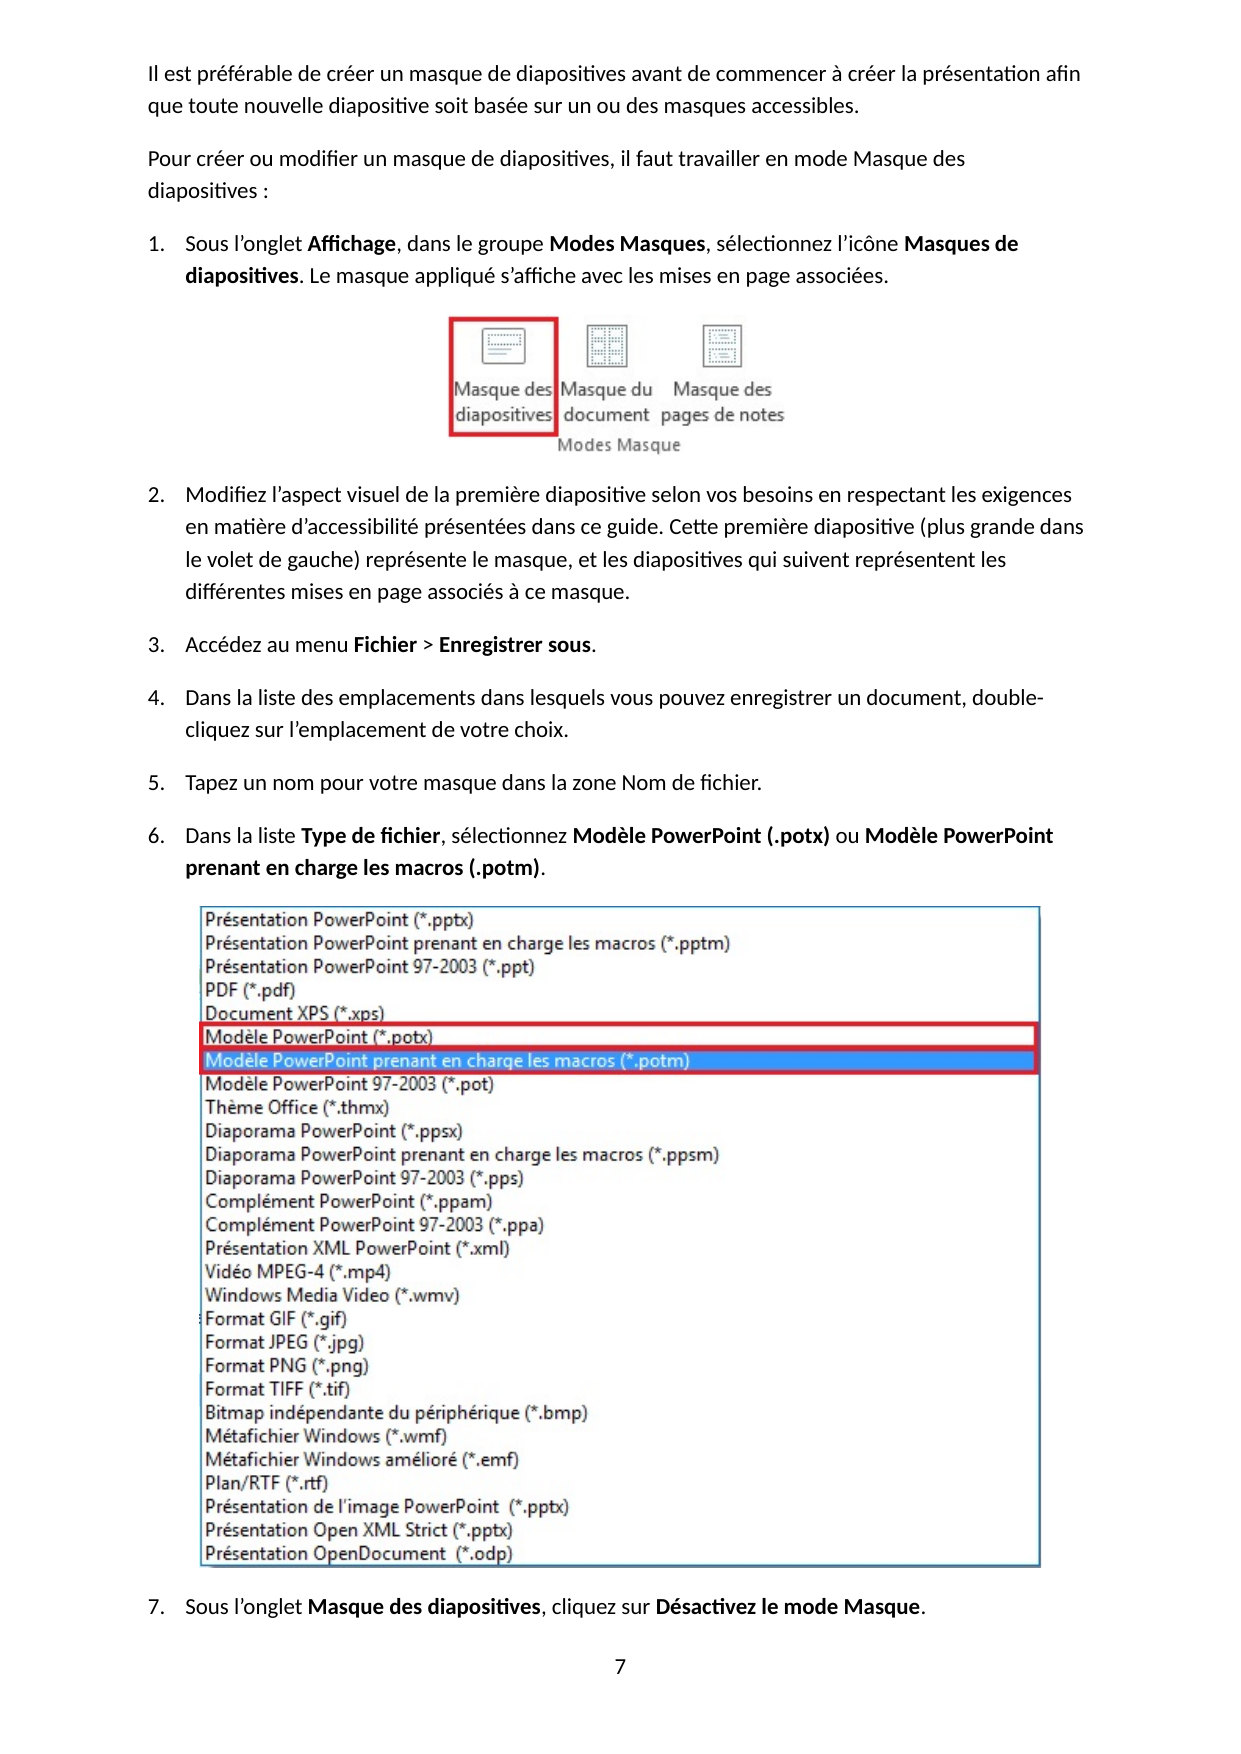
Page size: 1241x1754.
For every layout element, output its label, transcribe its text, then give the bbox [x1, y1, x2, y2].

list Dans la liste des emplacements dans lesquels vous pouvez enregistrer un document, double-cliquez sur l’emplacement de votre choix. [148, 683, 1093, 743]
list Modifiez l’aspect visuel de la première diapositive selon vos besoins en respectant les exigences en matière d’accessibilité présentées dans ce guide. Cette première diapositive (plus grande dans le volet de gauche) représente le masque, et les diapositives qui suivent représentent les différentes mises en page associés à ce masque. [148, 480, 1093, 605]
list Accédez au menu Fichier > Enregistrer sous. [148, 630, 1093, 658]
picture [199, 906, 1042, 1568]
list Sous l’onglet Masque des diapositives, cliquez sur Désactivez le mode Masque. [148, 1592, 1093, 1620]
list Sous l’onglet Affichage, dans le groupe Modes Masques, sélectionnez l’icône Masques de diapositives. Le masque appliqué s’affiche avec les mises en page associées. [148, 229, 1093, 290]
list Dans la liste Type de fichier, sélectionnez Modèle PowerPoint (.potx) ou Modèle PowerPoint prenant en charge les macros (.potm). [148, 821, 1093, 881]
text Il est préférable de créer un masque de diapositives avant de commencer à créer la présentation afin que toute nouvelle diapositive soit basée sur un ou des masques accessibles. [148, 59, 1093, 119]
picture [446, 314, 794, 456]
list Tapez un nom pour votre masque dans la zone Nom de fichier. [148, 768, 1093, 796]
text Pour créer ou modifier un masque de diapositives, il faut travailler en mode Masque des diapositives : [148, 144, 1093, 204]
